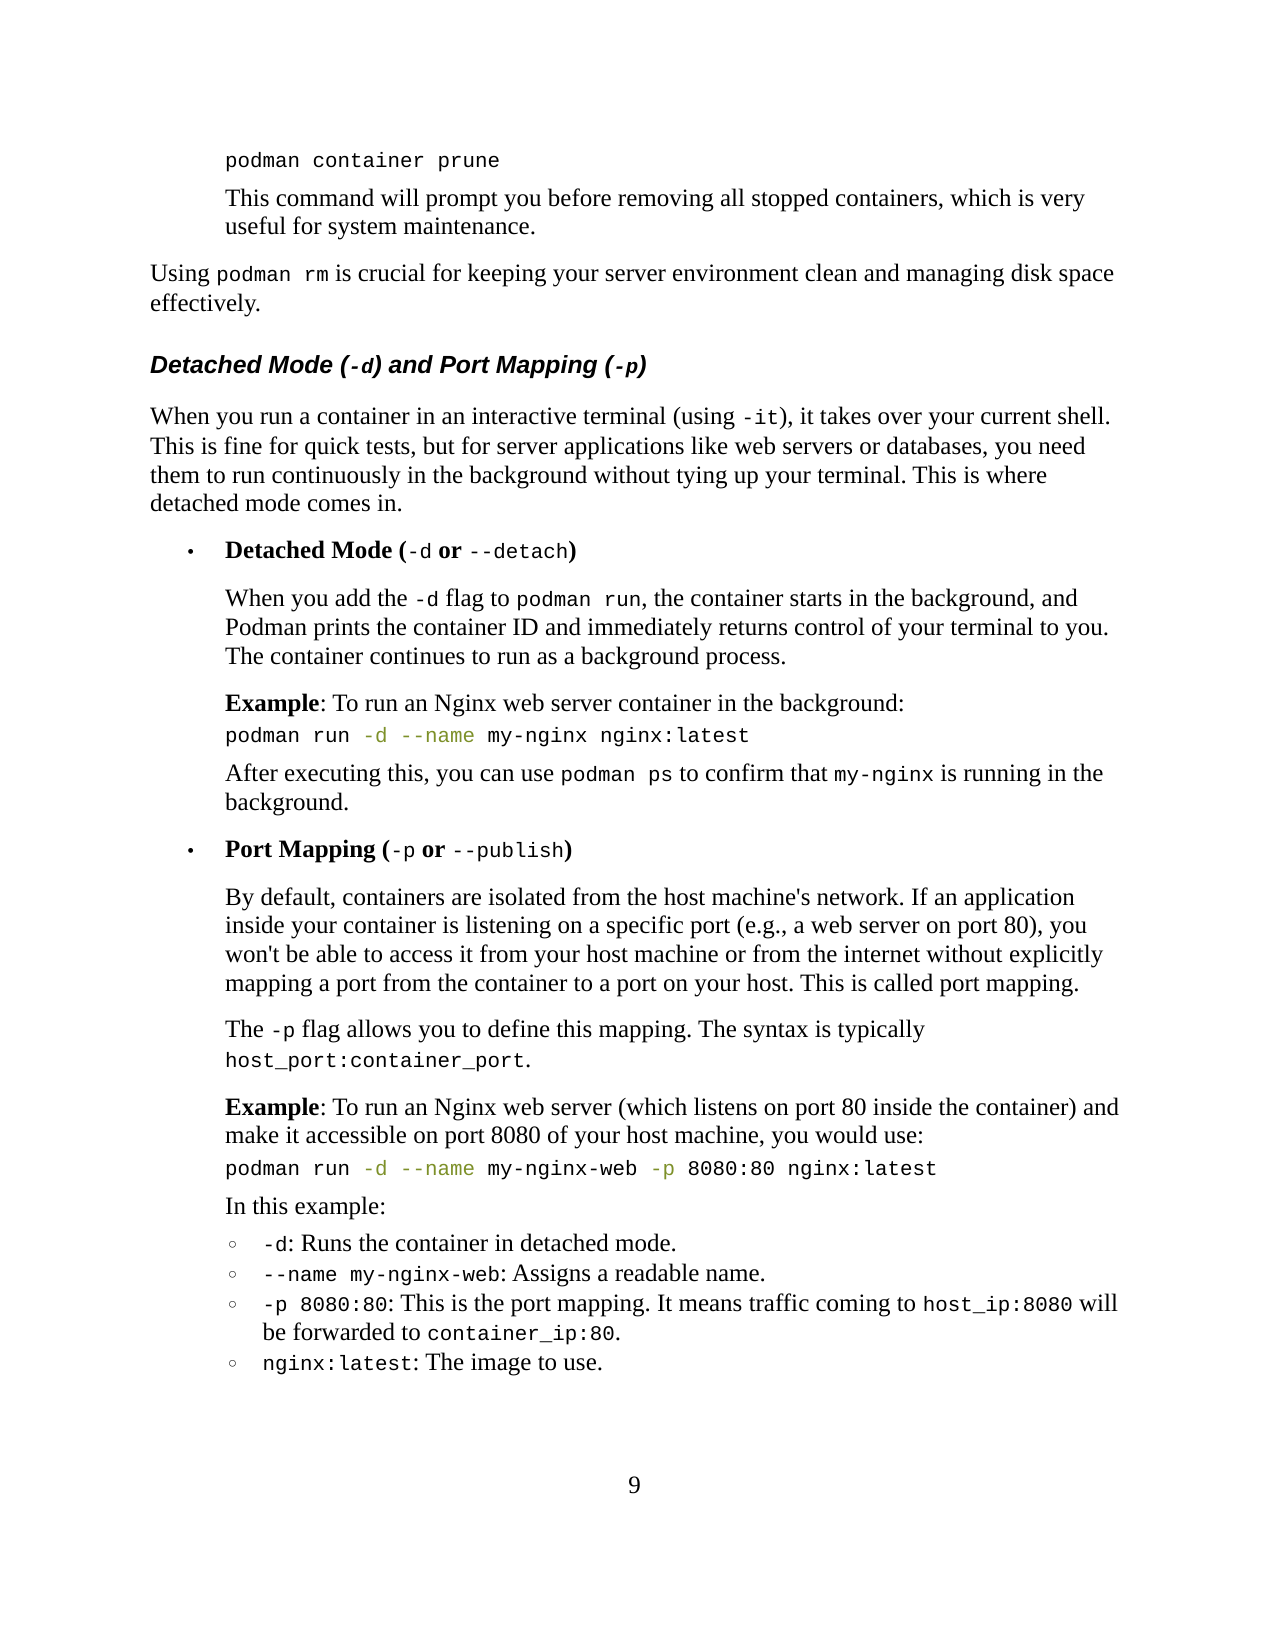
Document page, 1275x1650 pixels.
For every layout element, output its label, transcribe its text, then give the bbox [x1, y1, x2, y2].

list --name my-nginx-web: Assigns a readable name. [225, 1258, 1125, 1288]
list When you add the -d flag to podman run, the container starts in the background, and Podman prints the container ID and immediately returns control of your terminal to you. The container continues to run as a background process. [187, 583, 1125, 670]
list podman run -d --name my-nginx-web -p 8080:80 nginx:latest [187, 1158, 1125, 1182]
text Using podman rm is crucial for keeping your server environment clean and managing disk space effectively. [150, 258, 1125, 316]
list Example: To run an Nginx web server (which listens on port 80 inside the container) and make it accessible on port 8080 of your host machine, you would use: [187, 1092, 1125, 1149]
list After executing this, you can use podman ps to confirm that my-nginx is running in the background. [187, 758, 1125, 816]
subtitle Detached Mode (-d) and Port Mapping (-p) [150, 350, 1125, 380]
list By default, containers are isolated from the host machine's network. If an application inside your container is listening on a specific port (e.g., a web server on port 80), you won't be able to access it from your host machine or from the internet without explicitly mapping a port from the container to a port on your host. This is called port mapping. [187, 882, 1125, 997]
list podman run -d --name my-nginx nginx:latest [187, 725, 1125, 749]
list podman container prune [187, 150, 1125, 174]
list This command will prompt you before removing all stopped containers, which is very useful for system maintenance. [187, 183, 1125, 240]
list In this example: [187, 1191, 1125, 1219]
text When you run a container in an interactive terminal (using -it), it takes over your current shell. This is fine for quick tests, but for server applications like web servers or databases, you need them to run continuously in the background without tying up your terminal. This is where detached mode comes in. [150, 401, 1125, 517]
list Detached Mode (-d or --detach) [187, 535, 1125, 565]
list The -p flag allows you to define this mapping. The syntax is typically host_port:container_port. [187, 1014, 1125, 1074]
list -d: Runs the container in detached mode. [225, 1228, 1125, 1258]
list nginx:latest: The image to use. [225, 1347, 1125, 1376]
list Example: To run an Nginx web server container in the background: [187, 688, 1125, 716]
list -p 8080:80: This is the port mapping. It means traffic coming to host_ip:8080 will be forwarded to container_ip:80. [225, 1288, 1125, 1347]
list Port Mapping (-p or --publish) [187, 834, 1125, 864]
